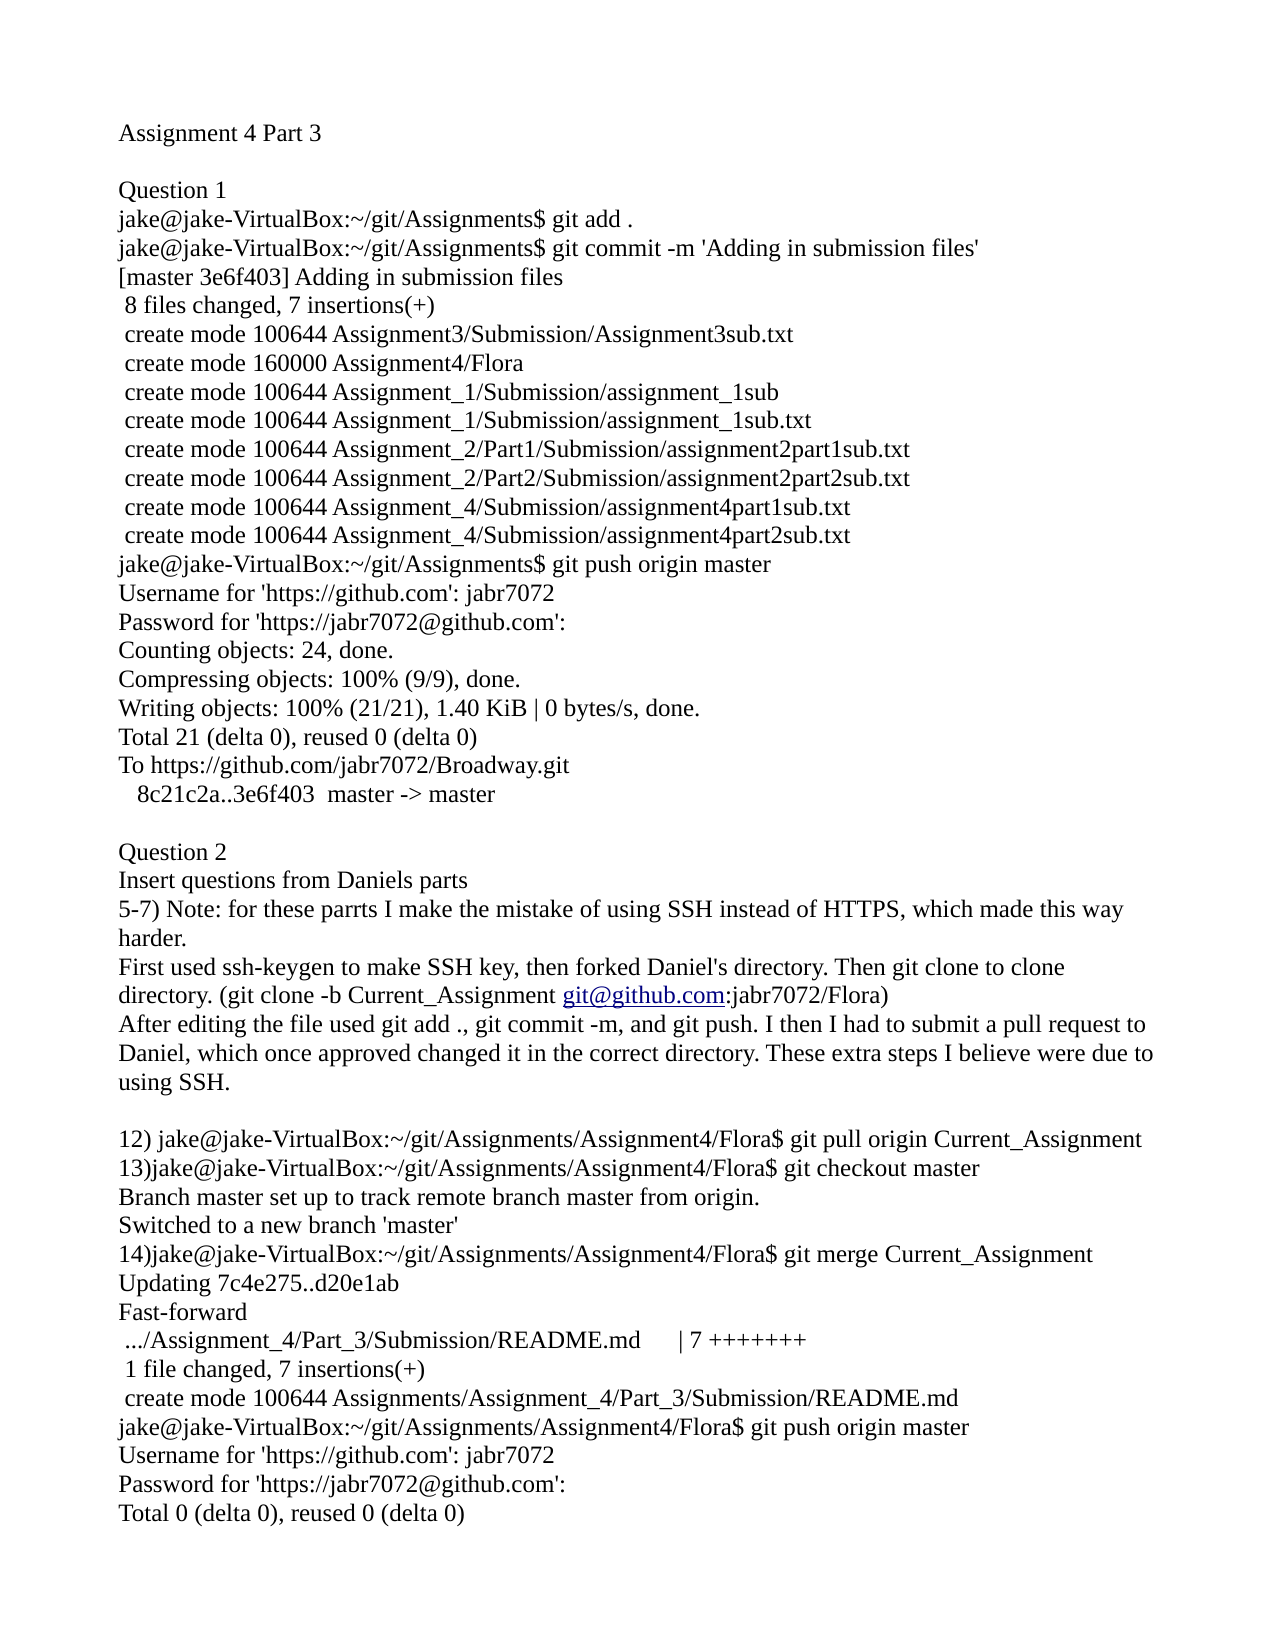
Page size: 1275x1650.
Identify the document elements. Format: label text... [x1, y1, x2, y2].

text To https://github.com/jabr7072/Broadway.git [118, 751, 1157, 779]
text create mode 160000 Assignment4/Flora [118, 348, 1157, 377]
text Total 21 (delta 0), reused 0 (delta 0) [118, 722, 1157, 751]
text Counting objects: 24, done. [118, 636, 1157, 664]
text create mode 100644 Assignment3/Submission/Assignment3sub.txt [118, 319, 1157, 348]
text jake@jake-VirtualBox:~/git/Assignments$ git add . [118, 204, 1157, 233]
text Question 2 [118, 837, 1157, 866]
text Assignment 4 Part 3 [118, 118, 1157, 147]
text Compressing objects: 100% (9/9), done. [118, 664, 1157, 693]
text jake@jake-VirtualBox:~/git/Assignments$ git push origin master [118, 549, 1157, 578]
text Branch master set up to track remote branch master from origin. [118, 1182, 1157, 1211]
text jake@jake-VirtualBox:~/git/Assignments/Assignment4/Flora$ git push origin master [118, 1412, 1157, 1441]
text create mode 100644 Assignment_1/Submission/assignment_1sub.txt [118, 406, 1157, 434]
text jake@jake-VirtualBox:~/git/Assignments$ git commit -m 'Adding in submission files' [118, 233, 1157, 262]
text First used ssh-keygen to make SSH key, then forked Daniel's directory. Then git clone to clone directory. (git clone -b Current_Assignment git@github.com:jabr7072/Flora) [118, 952, 1157, 1009]
text [master 3e6f403] Adding in submission files [118, 262, 1157, 291]
text create mode 100644 Assignment_1/Submission/assignment_1sub [118, 377, 1157, 406]
text Writing objects: 100% (21/21), 1.40 KiB | 0 bytes/s, done. [118, 693, 1157, 722]
text 8 files changed, 7 insertions(+) [118, 291, 1157, 319]
text Username for 'https://github.com': jabr7072 [118, 578, 1157, 607]
text Total 0 (delta 0), reused 0 (delta 0) [118, 1498, 1157, 1527]
text 13)jake@jake-VirtualBox:~/git/Assignments/Assignment4/Flora$ git checkout master [118, 1153, 1157, 1182]
text Insert questions from Daniels parts [118, 866, 1157, 894]
text 12) jake@jake-VirtualBox:~/git/Assignments/Assignment4/Flora$ git pull origin Current_Assignment [118, 1124, 1157, 1153]
text 1 file changed, 7 insertions(+) [118, 1354, 1157, 1383]
text 5-7) Note: for these parrts I make the mistake of using SSH instead of HTTPS, which made this way harder. [118, 894, 1157, 952]
text After editing the file used git add ., git commit -m, and git push. I then I had to submit a pull request to Daniel, which once approved changed it in the correct directory. These extra steps I believe were due to using SSH. [118, 1009, 1157, 1096]
text .../Assignment_4/Part_3/Submission/README.md | 7 +++++++ [118, 1326, 1157, 1354]
text create mode 100644 Assignment_2/Part2/Submission/assignment2part2sub.txt [118, 463, 1157, 492]
text Question 1 [118, 176, 1157, 204]
text Password for 'https://jabr7072@github.com': [118, 1469, 1157, 1498]
text Fast-forward [118, 1297, 1157, 1326]
text 8c21c2a..3e6f403 master -> master [118, 779, 1157, 808]
text create mode 100644 Assignments/Assignment_4/Part_3/Submission/README.md [118, 1383, 1157, 1412]
text Updating 7c4e275..d20e1ab [118, 1268, 1157, 1297]
text Username for 'https://github.com': jabr7072 [118, 1441, 1157, 1469]
text create mode 100644 Assignment_4/Submission/assignment4part1sub.txt [118, 492, 1157, 521]
text create mode 100644 Assignment_2/Part1/Submission/assignment2part1sub.txt [118, 434, 1157, 463]
text 14)jake@jake-VirtualBox:~/git/Assignments/Assignment4/Flora$ git merge Current_Assignment [118, 1239, 1157, 1268]
text Password for 'https://jabr7072@github.com': [118, 607, 1157, 636]
text Switched to a new branch 'master' [118, 1211, 1157, 1239]
text create mode 100644 Assignment_4/Submission/assignment4part2sub.txt [118, 521, 1157, 549]
